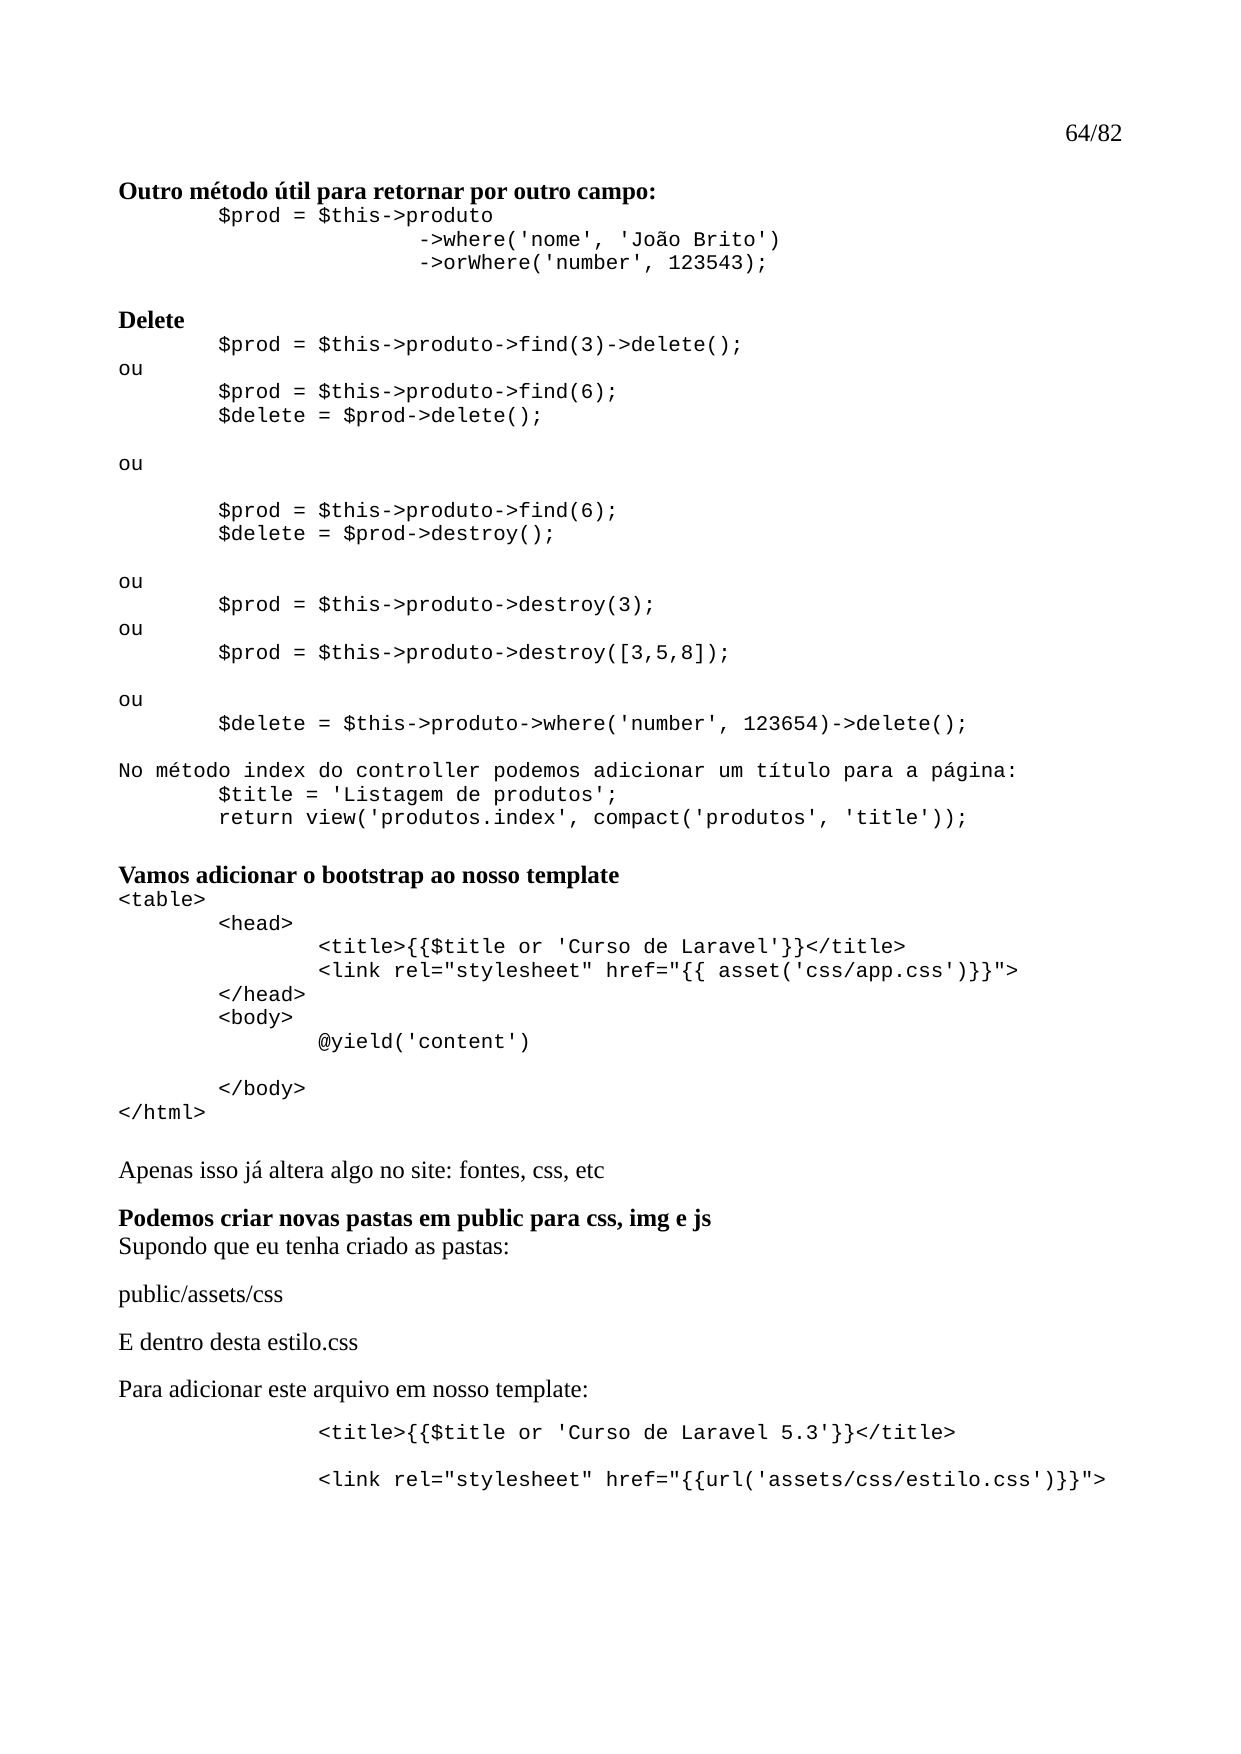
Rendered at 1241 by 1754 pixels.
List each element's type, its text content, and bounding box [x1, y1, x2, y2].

text Delete [118, 306, 1122, 334]
text $prod = $this->produto [118, 205, 1122, 229]
text </body> [118, 1078, 1122, 1102]
text Supondo que eu tenha criado as pastas: [118, 1231, 1122, 1260]
text </html> [118, 1102, 1122, 1126]
text Apenas isso já altera algo no site: fontes, css, etc [118, 1155, 1122, 1184]
text ou [118, 689, 1122, 713]
text <link rel="stylesheet" href="{{ asset('css/app.css')}}"> [118, 960, 1122, 984]
text $prod = $this->produto->destroy([3,5,8]); [118, 642, 1122, 665]
text Outro método útil para retornar por outro campo: [118, 176, 1122, 205]
text ->where('nome', 'João Brito') [118, 229, 1122, 252]
text $prod = $this->produto->destroy(3); [118, 594, 1122, 618]
text $prod = $this->produto->find(6); [118, 500, 1122, 523]
text ou [118, 618, 1122, 642]
text Vamos adicionar o bootstrap ao nosso template [118, 860, 1122, 889]
text $delete = $prod->destroy(); [118, 523, 1122, 547]
text $delete = $prod->delete(); [118, 405, 1122, 429]
text <body> [118, 1007, 1122, 1031]
text $title = 'Listagem de produtos'; [118, 783, 1122, 807]
text @yield('content') [118, 1031, 1122, 1054]
text $prod = $this->produto->find(6); [118, 382, 1122, 405]
text public/assets/css [118, 1279, 1122, 1308]
text Para adicionar este arquivo em nosso template: [118, 1374, 1122, 1403]
text $delete = $this->produto->where('number', 123654)->delete(); [118, 713, 1122, 736]
text return view('produtos.index', compact('produtos', 'title')); [118, 807, 1122, 831]
text E dentro desta estilo.css [118, 1327, 1122, 1355]
text <head> [118, 913, 1122, 936]
text ou [118, 571, 1122, 594]
text Podemos criar novas pastas em public para css, img e js [118, 1203, 1122, 1231]
text $prod = $this->produto->find(3)->delete(); [118, 334, 1122, 358]
text No método index do controller podemos adicionar um título para a página: [118, 760, 1122, 783]
text <title>{{$title or 'Curso de Laravel'}}</title> [118, 936, 1122, 960]
text <title>{{$title or 'Curso de Laravel 5.3'}}</title> [118, 1422, 1122, 1445]
text <table> [118, 889, 1122, 913]
text ->orWhere('number', 123543); [118, 252, 1122, 276]
text ou [118, 452, 1122, 476]
text ou [118, 358, 1122, 382]
text <link rel="stylesheet" href="{{url('assets/css/estilo.css')}}"> [118, 1469, 1122, 1493]
text </head> [118, 984, 1122, 1007]
